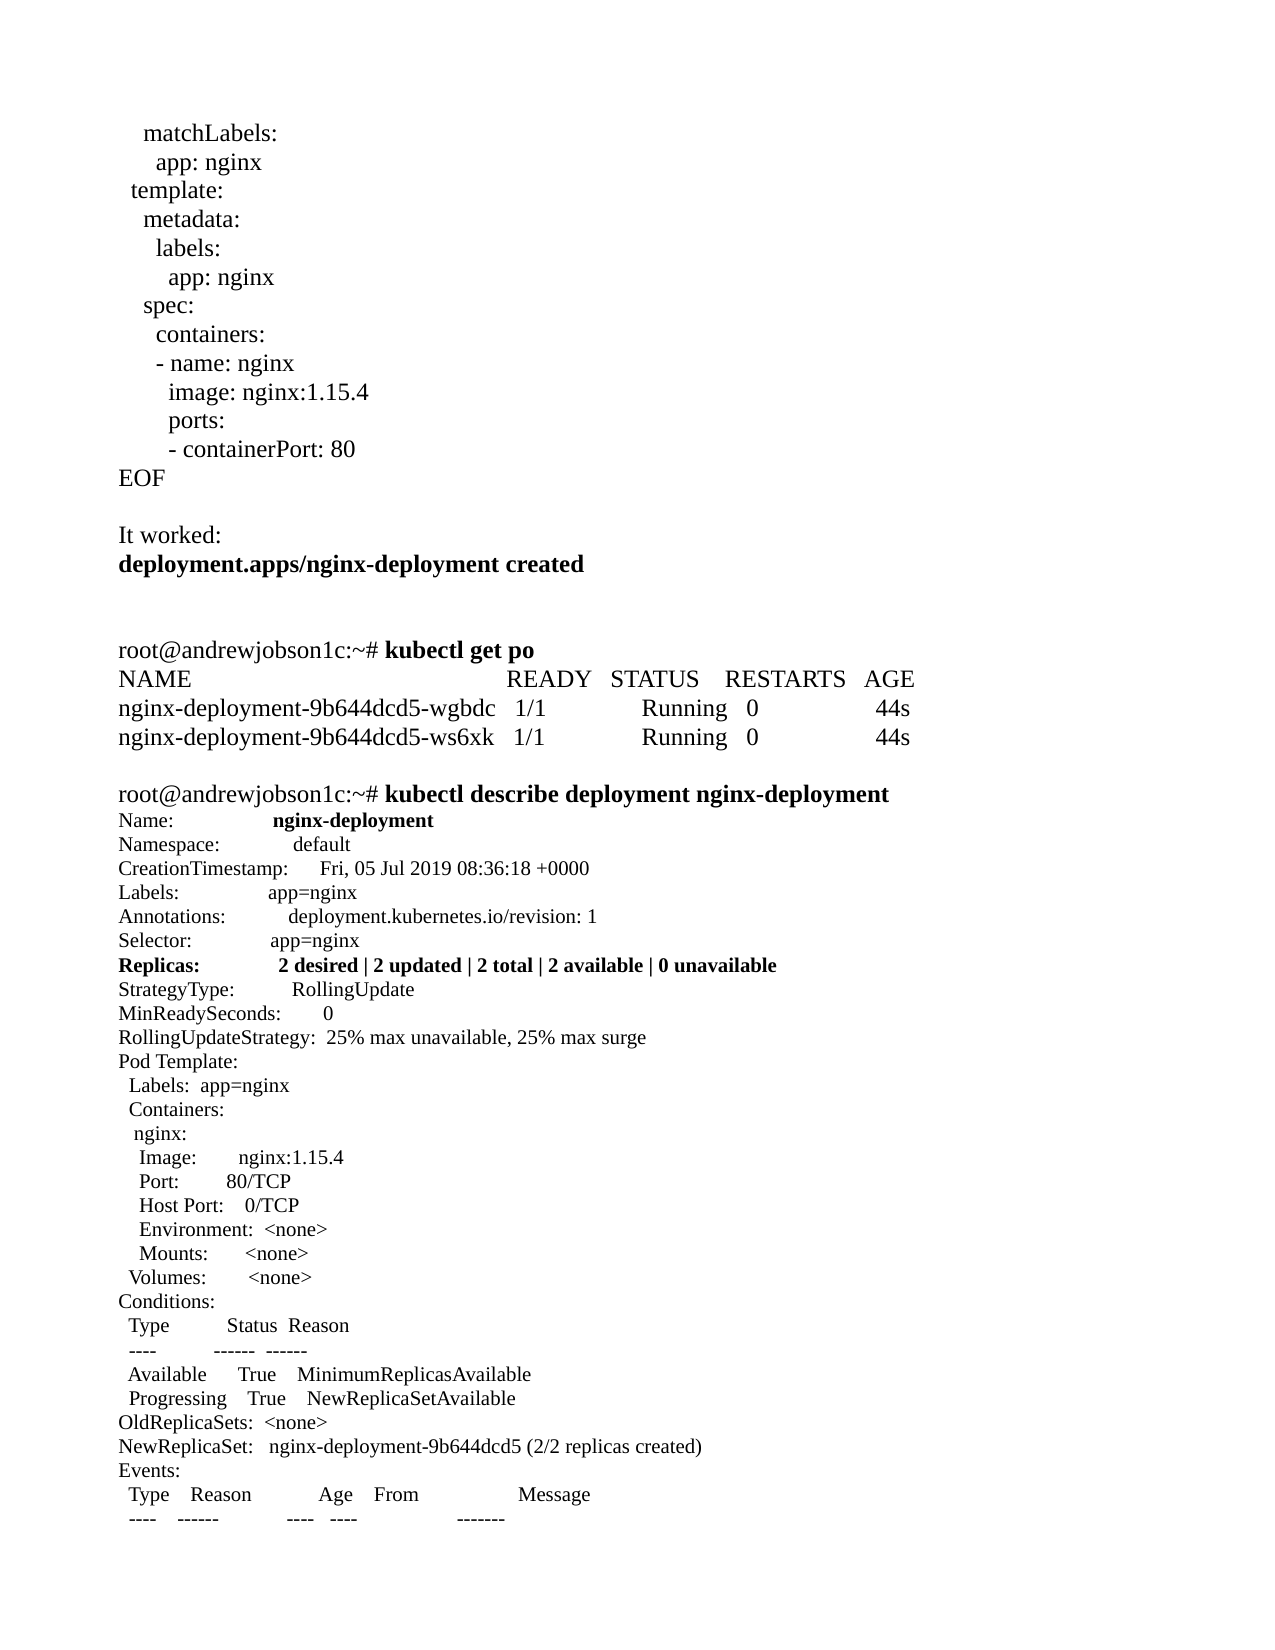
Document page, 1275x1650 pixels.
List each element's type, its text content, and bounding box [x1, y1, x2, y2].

text spec: [118, 291, 1157, 319]
text nginx-deployment-9b644dcd5-ws6xk 1/1 Running 0 44s [118, 722, 1157, 751]
text - containerPort: 80 [118, 434, 1157, 463]
text Volumes: <none> [118, 1265, 1157, 1289]
text Image: nginx:1.15.4 [118, 1145, 1157, 1169]
text Progressing True NewReplicaSetAvailable [118, 1386, 1157, 1410]
text Events: [118, 1458, 1157, 1482]
text NAME READY STATUS RESTARTS AGE [118, 664, 1157, 693]
text containers: [118, 319, 1157, 348]
text deployment.apps/nginx-deployment created [118, 549, 1157, 578]
text MinReadySeconds: 0 [118, 1001, 1157, 1025]
text NewReplicaSet: nginx-deployment-9b644dcd5 (2/2 replicas created) [118, 1434, 1157, 1458]
text - name: nginx [118, 348, 1157, 377]
text Selector: app=nginx [118, 928, 1157, 952]
text root@andrewjobson1c:~# kubectl get po [118, 636, 1157, 664]
text app: nginx [118, 262, 1157, 291]
text Labels: app=nginx [118, 1073, 1157, 1097]
text Type Status Reason [118, 1313, 1157, 1337]
text Mounts: <none> [118, 1241, 1157, 1265]
text RollingUpdateStrategy: 25% max unavailable, 25% max surge [118, 1025, 1157, 1049]
text CreationTimestamp: Fri, 05 Jul 2019 08:36:18 +0000 [118, 856, 1157, 880]
text ---- ------ ---- ---- ------- [118, 1506, 1157, 1530]
text app: nginx [118, 147, 1157, 176]
text ports: [118, 406, 1157, 434]
text matchLabels: [118, 118, 1157, 147]
text Port: 80/TCP [118, 1169, 1157, 1193]
text Labels: app=nginx [118, 880, 1157, 904]
text It worked: [118, 521, 1157, 549]
text Containers: [118, 1097, 1157, 1121]
text metadata: [118, 204, 1157, 233]
text Name: nginx-deployment [118, 808, 1157, 832]
text nginx: [118, 1121, 1157, 1145]
text EOF [118, 463, 1157, 492]
text Host Port: 0/TCP [118, 1193, 1157, 1217]
text Type Reason Age From Message [118, 1482, 1157, 1506]
text Replicas: 2 desired | 2 updated | 2 total | 2 available | 0 unavailable [118, 952, 1157, 977]
text Pod Template: [118, 1049, 1157, 1073]
text Conditions: [118, 1289, 1157, 1313]
text Annotations: deployment.kubernetes.io/revision: 1 [118, 904, 1157, 928]
text nginx-deployment-9b644dcd5-wgbdc 1/1 Running 0 44s [118, 693, 1157, 722]
text OldReplicaSets: <none> [118, 1410, 1157, 1434]
text ---- ------ ------ [118, 1337, 1157, 1362]
text Environment: <none> [118, 1217, 1157, 1241]
text Namespace: default [118, 832, 1157, 856]
text Available True MinimumReplicasAvailable [118, 1362, 1157, 1386]
text root@andrewjobson1c:~# kubectl describe deployment nginx-deployment [118, 779, 1157, 808]
text image: nginx:1.15.4 [118, 377, 1157, 406]
text StrategyType: RollingUpdate [118, 977, 1157, 1001]
text labels: [118, 233, 1157, 262]
text template: [118, 176, 1157, 204]
